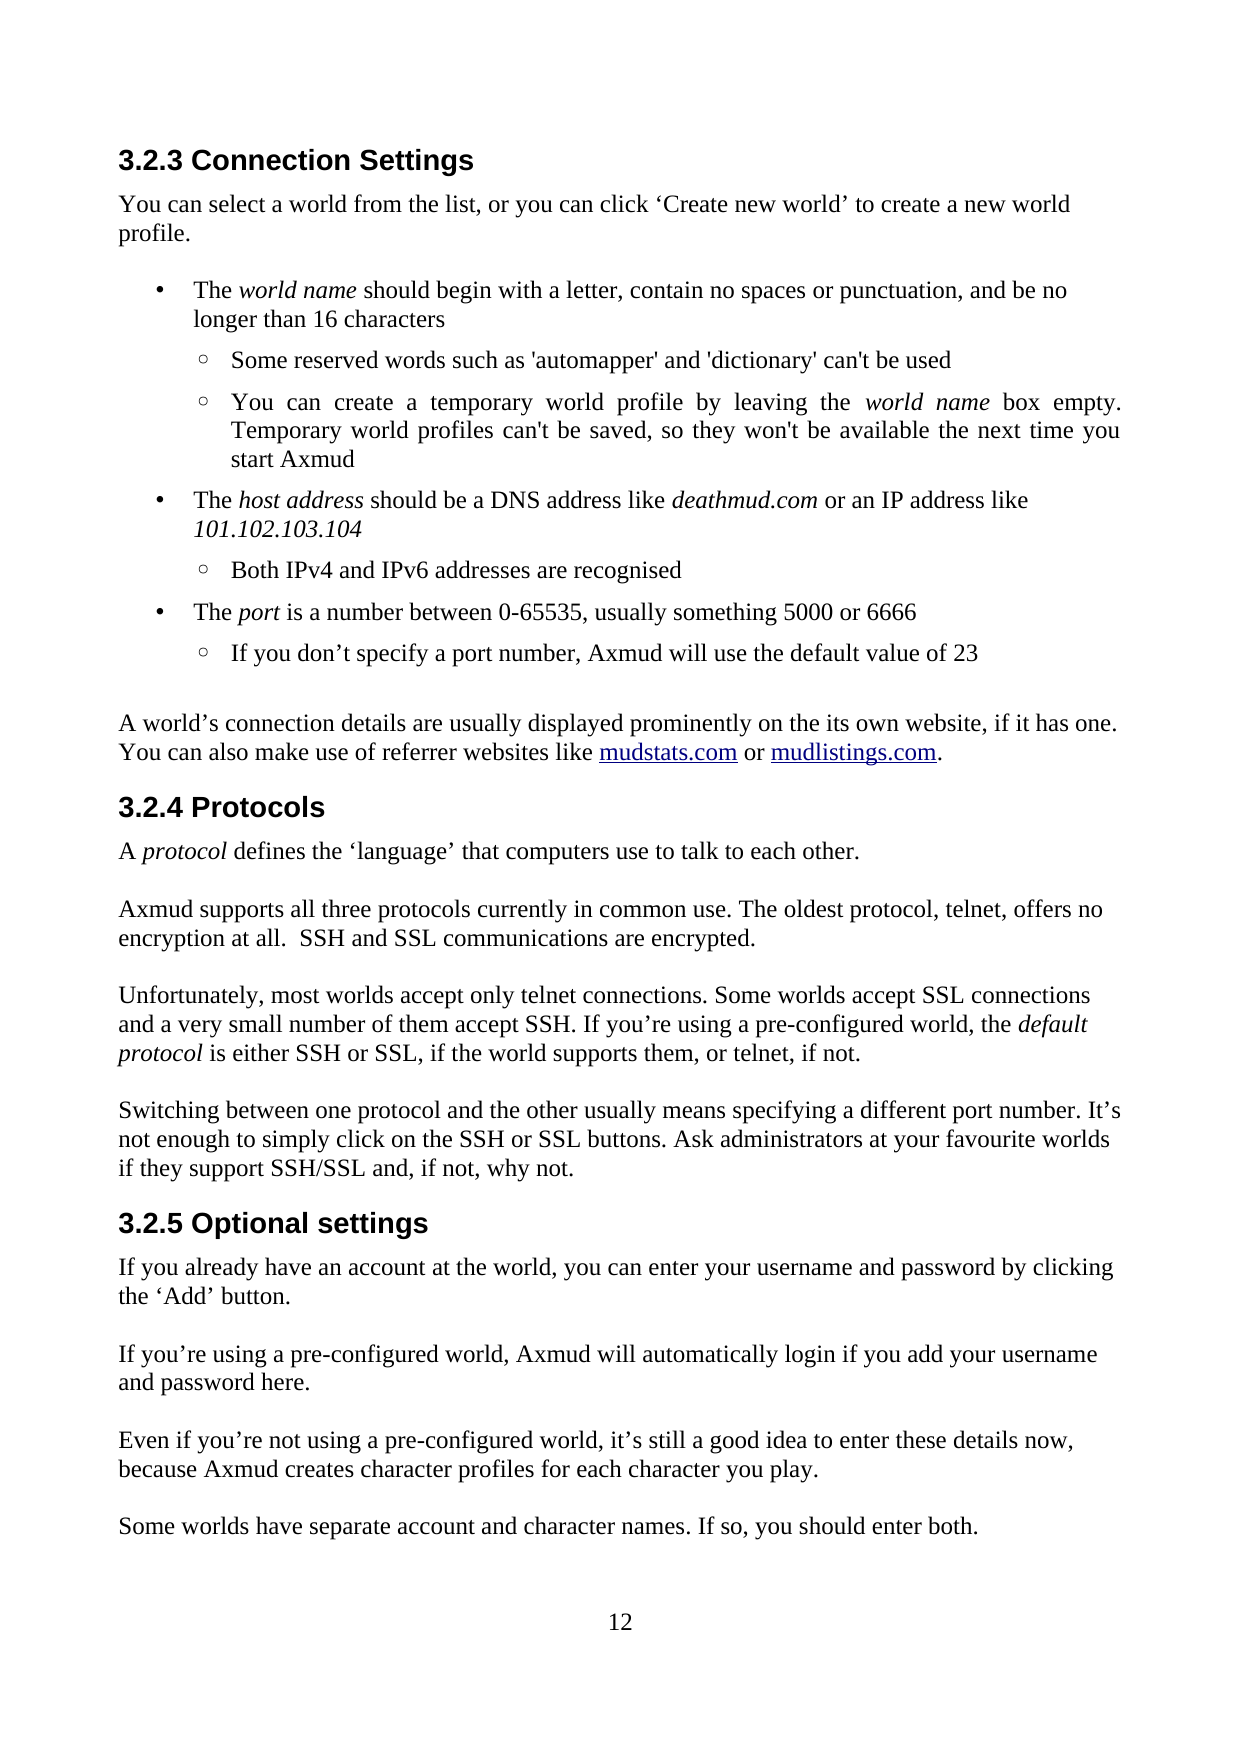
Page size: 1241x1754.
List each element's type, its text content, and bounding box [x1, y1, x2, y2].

subtitle 3.2.5 Optional settings [118, 1206, 1122, 1240]
list The host address should be a DNS address like deathmud.com or an IP address like 101.102.103.104 [156, 485, 1122, 543]
text Axmud supports all three protocols currently in common use. The oldest protocol, telnet, offers no encryption at all. SSH and SSL communications are encrypted. [118, 894, 1122, 951]
list Both IPv4 and IPv6 addresses are recognised [193, 555, 1122, 584]
list You can create a temporary world profile by leaving the world name box empty. Temporary world profiles can't be saved, so they won't be available the next time you start Axmud [193, 387, 1122, 473]
list The port is a number between 0-65535, usually something 5000 or 6666 [156, 597, 1122, 625]
list If you don’t specify a port number, Axmud will use the default value of 23 [193, 638, 1122, 667]
text A protocol defines the ‘language’ that computers use to talk to each other. [118, 836, 1122, 865]
list The world name should begin with a letter, contain no spaces or punctuation, and be no longer than 16 characters [156, 275, 1122, 333]
list Some reserved words such as 'automapper' and 'dictionary' can't be used [193, 345, 1122, 374]
text You can select a world from the list, or you can click ‘Create new world’ to create a new world profile. [118, 189, 1122, 247]
text Unfortunately, most worlds accept only telnet connections. Some worlds accept SSL connections and a very small number of them accept SSH. If you’re using a pre-configured world, the default protocol is either SSH or SSL, if the world supports them, or telnet, if not. [118, 980, 1122, 1066]
text Some worlds have separate account and character names. If so, you should enter both. [118, 1511, 1122, 1540]
text Switching between one protocol and the other usually means specifying a different port number. It’s not enough to simply click on the SSH or SSL buttons. Ask administrators at your favourite worlds if they support SSH/SSL and, if not, why not. [118, 1095, 1122, 1181]
text A world’s connection details are usually displayed prominently on the its own website, if it has one. You can also make use of referrer websites like mudstats.com or mudlistings.com. [118, 708, 1122, 765]
text If you already have an account at the world, you can enter your username and password by clicking the ‘Add’ button. [118, 1252, 1122, 1310]
subtitle 3.2.4 Protocols [118, 790, 1122, 824]
subtitle 3.2.3 Connection Settings [118, 143, 1122, 177]
text If you’re using a pre-configured world, Axmud will automatically login if you add your username and password here. [118, 1339, 1122, 1396]
text Even if you’re not using a pre-configured world, it’s still a good idea to enter these details now, because Axmud creates character profiles for each character you play. [118, 1425, 1122, 1482]
